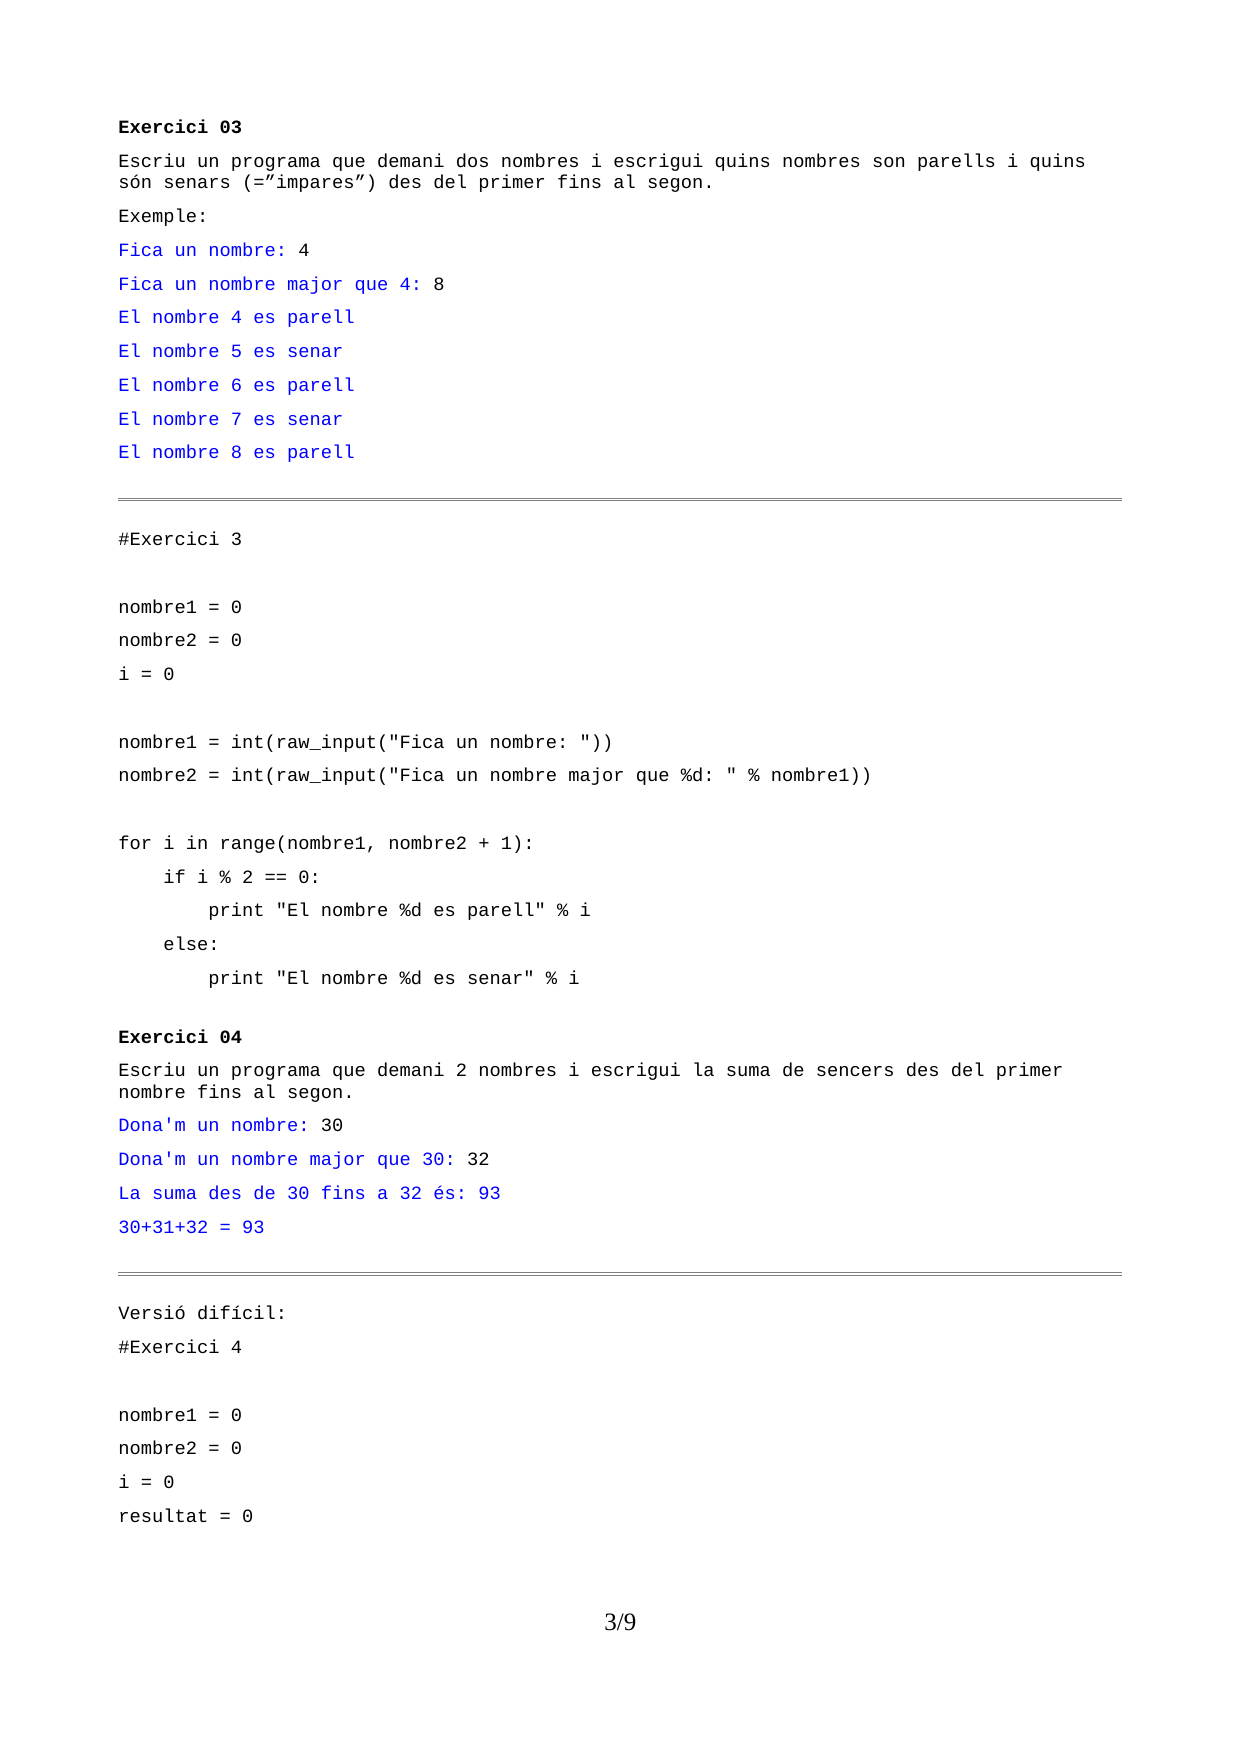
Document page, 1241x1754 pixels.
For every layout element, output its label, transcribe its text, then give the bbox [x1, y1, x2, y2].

text resultat = 0 [118, 1507, 1122, 1528]
text nombre2 = int(raw_input("Fica un nombre major que %d: " % nombre1)) [118, 766, 1122, 787]
text if i % 2 == 0: [118, 867, 1122, 889]
text Fica un nombre major que 4: 8 [118, 274, 1122, 296]
text La suma des de 30 fins a 32 és: 93 [118, 1184, 1122, 1205]
text i = 0 [118, 1473, 1122, 1494]
text nombre1 = 0 [118, 597, 1122, 619]
text El nombre 7 es senar [118, 409, 1122, 431]
text Exemple: [118, 207, 1122, 228]
text else: [118, 935, 1122, 956]
text for i in range(nombre1, nombre2 + 1): [118, 834, 1122, 855]
text Dona'm un nombre: 30 [118, 1116, 1122, 1137]
text 30+31+32 = 93 [118, 1217, 1122, 1239]
text Escriu un programa que demani dos nombres i escrigui quins nombres son parells i quins són senars (=”impares”) des del primer fins al segon. [118, 152, 1122, 194]
text Versió difícil: [118, 1304, 1122, 1325]
text El nombre 4 es parell [118, 308, 1122, 329]
text i = 0 [118, 665, 1122, 686]
text El nombre 8 es parell [118, 443, 1122, 464]
text nombre1 = int(raw_input("Fica un nombre: ")) [118, 732, 1122, 754]
text El nombre 5 es senar [118, 342, 1122, 363]
text nombre2 = 0 [118, 631, 1122, 652]
text Dona'm un nombre major que 30: 32 [118, 1150, 1122, 1171]
text #Exercici 4 [118, 1338, 1122, 1359]
text El nombre 6 es parell [118, 376, 1122, 397]
text Escriu un programa que demani 2 nombres i escrigui la suma de sencers des del primer nombre fins al segon. [118, 1061, 1122, 1104]
text Fica un nombre: 4 [118, 241, 1122, 262]
text print "El nombre %d es senar" % i [118, 969, 1122, 990]
text print "El nombre %d es parell" % i [118, 901, 1122, 922]
subtitle Exercici 04 [58, 1027, 1122, 1049]
text #Exercici 3 [118, 530, 1122, 551]
text nombre1 = 0 [118, 1405, 1122, 1427]
text nombre2 = 0 [118, 1439, 1122, 1460]
subtitle Exercici 03 [58, 118, 1122, 139]
